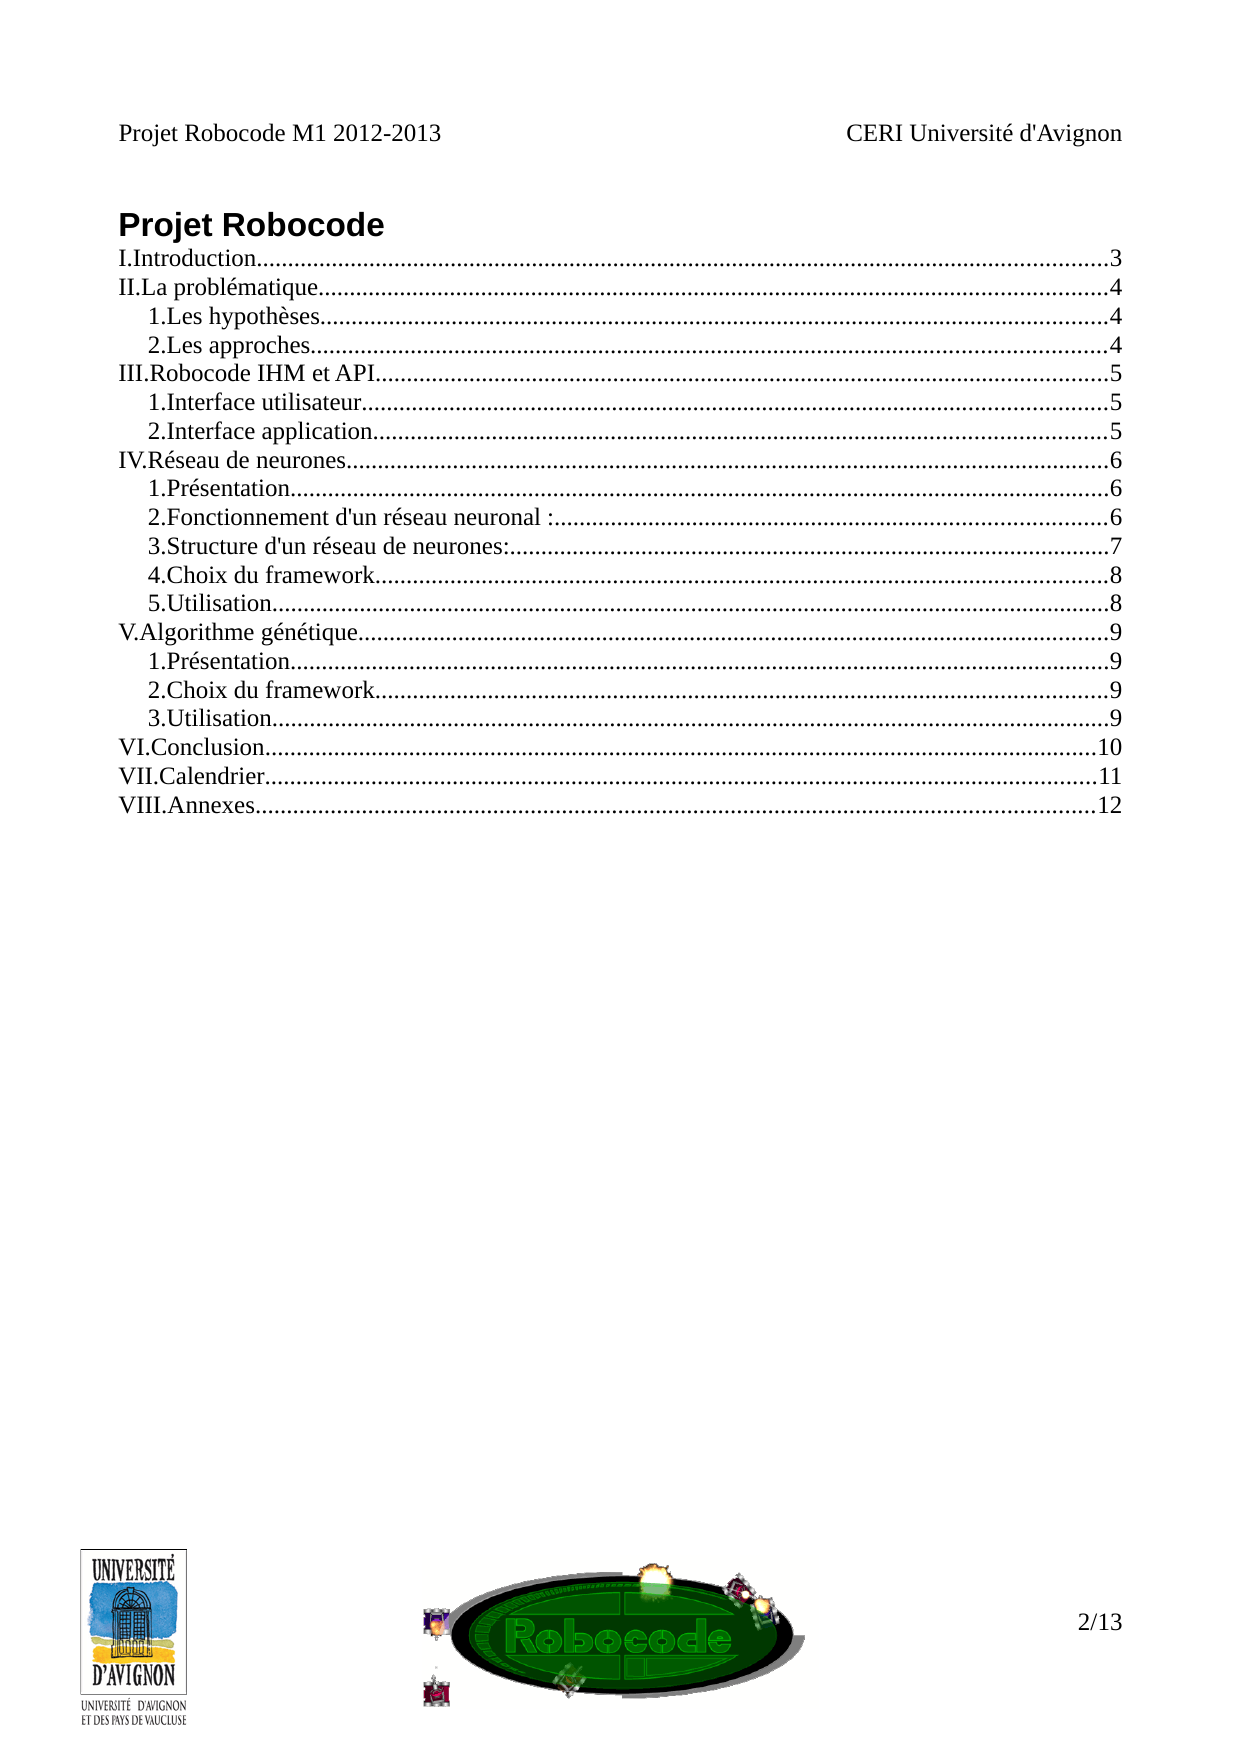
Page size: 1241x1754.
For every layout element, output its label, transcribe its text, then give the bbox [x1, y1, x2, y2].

text III.Robocode IHM et API 5 [118, 358, 1122, 387]
picture [80, 1549, 187, 1736]
text 1.Présentation 6 [148, 473, 1122, 502]
subtitle Projet Robocode [118, 205, 1122, 243]
text VIII.Annexes 12 [118, 790, 1122, 818]
text 4.Choix du framework 8 [148, 560, 1122, 588]
text 1.Les hypothèses 4 [148, 301, 1122, 330]
text 3.Utilisation 9 [148, 703, 1122, 732]
text VII.Calendrier 11 [118, 761, 1122, 790]
text VI.Conclusion 10 [118, 732, 1122, 761]
text 5.Utilisation 8 [148, 588, 1122, 617]
text 2.Choix du framework 9 [148, 675, 1122, 703]
text V.Algorithme génétique 9 [118, 617, 1122, 646]
text 3.Structure d'un réseau de neurones: 7 [148, 531, 1122, 560]
text II.La problématique 4 [118, 272, 1122, 301]
text 2.Interface application 5 [148, 416, 1122, 445]
picture [421, 1555, 819, 1709]
text IV.Réseau de neurones 6 [118, 445, 1122, 473]
text 2.Les approches 4 [148, 330, 1122, 358]
text 2.Fonctionnement d'un réseau neuronal : 6 [148, 502, 1122, 531]
text 1.Interface utilisateur 5 [148, 387, 1122, 416]
text 1.Présentation 9 [148, 646, 1122, 675]
text I.Introduction 3 [118, 243, 1122, 272]
